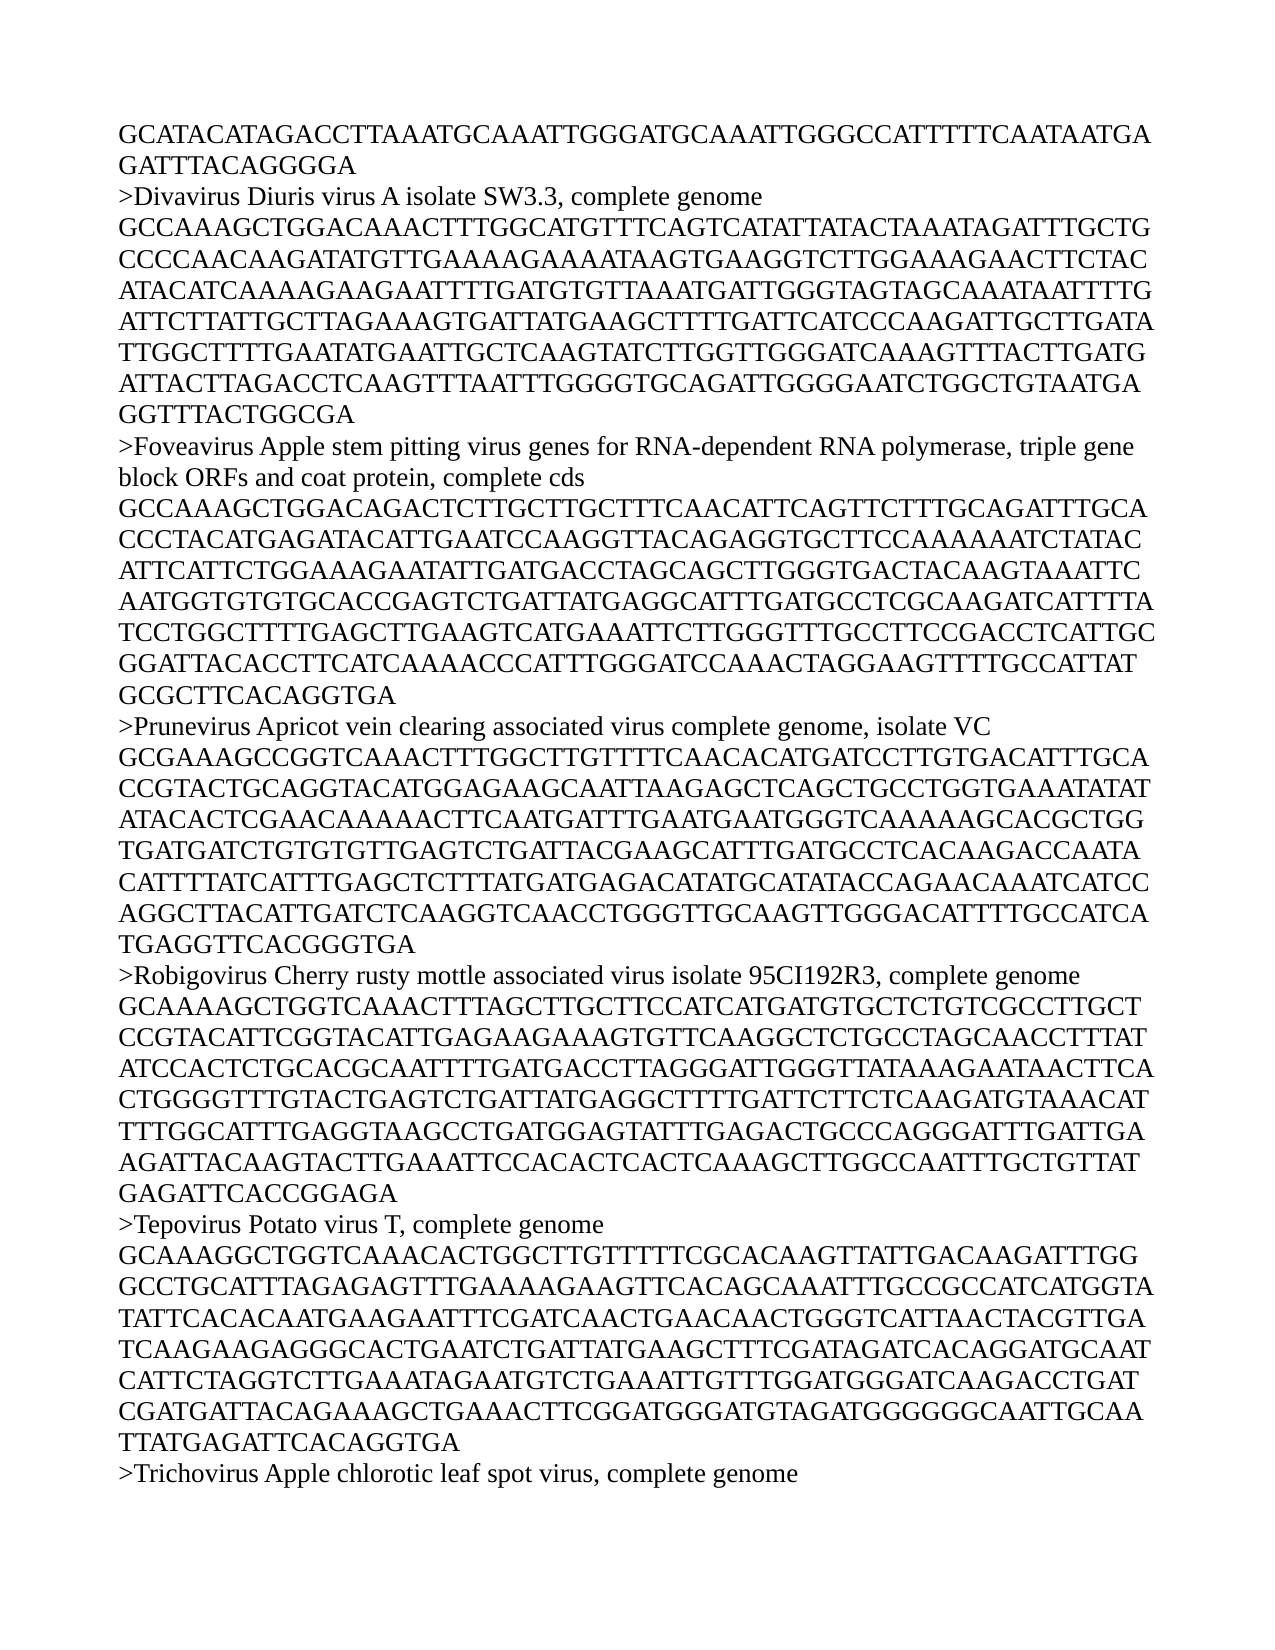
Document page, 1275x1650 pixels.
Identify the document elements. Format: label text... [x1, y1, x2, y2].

text >Trichovirus Apple chlorotic leaf spot virus, complete genome [118, 1457, 1157, 1488]
text >Prunevirus Apricot vein clearing associated virus complete genome, isolate VC [118, 710, 1157, 741]
text >Robigovirus Cherry rusty mottle associated virus isolate 95CI192R3, complete genome [118, 959, 1157, 990]
text >Foveavirus Apple stem pitting virus genes for RNA-dependent RNA polymerase, triple gene block ORFs and coat protein, complete cds [118, 429, 1157, 492]
text GCAAAAGCTGGTCAAACTTTAGCTTGCTTCCATCATGATGTGCTCTGTCGCCTTGCTCCGTACATTCGGTACATTGAGAAGAAAGTGTTCAAGGCTCTGCCTAGCAACCTTTATATCCACTCTGCACGCAATTTTGATGACCTTAGGGATTGGGTTATAAAGAATAACTTCACTGGGGTTTGTACTGAGTCTGATTATGAGGCTTTTGATTCTTCTCAAGATGTAAACATTTTGGCATTTGAGGTAAGCCTGATGGAGTATTTGAGACTGCCCAGGGATTTGATTGAAGATTACAAGTACTTGAAATTCCACACTCACTCAAAGCTTGGCCAATTTGCTGTTATGAGATTCACCGGAGA [118, 990, 1157, 1208]
text >Tepovirus Potato virus T, complete genome [118, 1208, 1157, 1239]
text GCCAAAGCTGGACAGACTCTTGCTTGCTTTCAACATTCAGTTCTTTGCAGATTTGCACCCTACATGAGATACATTGAATCCAAGGTTACAGAGGTGCTTCCAAAAAATCTATACATTCATTCTGGAAAGAATATTGATGACCTAGCAGCTTGGGTGACTACAAGTAAATTCAATGGTGTGTGCACCGAGTCTGATTATGAGGCATTTGATGCCTCGCAAGATCATTTTATCCTGGCTTTTGAGCTTGAAGTCATGAAATTCTTGGGTTTGCCTTCCGACCTCATTGCGGATTACACCTTCATCAAAACCCATTTGGGATCCAAACTAGGAAGTTTTGCCATTATGCGCTTCACAGGTGA [118, 492, 1157, 710]
text GCATACATAGACCTTAAATGCAAATTGGGATGCAAATTGGGCCATTTTTCAATAATGAGATTTACAGGGGA [118, 118, 1157, 180]
text GCGAAAGCCGGTCAAACTTTGGCTTGTTTTCAACACATGATCCTTGTGACATTTGCACCGTACTGCAGGTACATGGAGAAGCAATTAAGAGCTCAGCTGCCTGGTGAAATATATATACACTCGAACAAAAACTTCAATGATTTGAATGAATGGGTCAAAAAGCACGCTGGTGATGATCTGTGTGTTGAGTCTGATTACGAAGCATTTGATGCCTCACAAGACCAATACATTTTATCATTTGAGCTCTTTATGATGAGACATATGCATATACCAGAACAAATCATCCAGGCTTACATTGATCTCAAGGTCAACCTGGGTTGCAAGTTGGGACATTTTGCCATCATGAGGTTCACGGGTGA [118, 741, 1157, 959]
text GCAAAGGCTGGTCAAACACTGGCTTGTTTTTCGCACAAGTTATTGACAAGATTTGGGCCTGCATTTAGAGAGTTTGAAAAGAAGTTCACAGCAAATTTGCCGCCATCATGGTATATTCACACAATGAAGAATTTCGATCAACTGAACAACTGGGTCATTAACTACGTTGATCAAGAAGAGGGCACTGAATCTGATTATGAAGCTTTCGATAGATCACAGGATGCAATCATTCTAGGTCTTGAAATAGAATGTCTGAAATTGTTTGGATGGGATCAAGACCTGATCGATGATTACAGAAAGCTGAAACTTCGGATGGGATGTAGATGGGGGGCAATTGCAATTATGAGATTCACAGGTGA [118, 1239, 1157, 1457]
text GCCAAAGCTGGACAAACTTTGGCATGTTTCAGTCATATTATACTAAATAGATTTGCTGCCCCAACAAGATATGTTGAAAAGAAAATAAGTGAAGGTCTTGGAAAGAACTTCTACATACATCAAAAGAAGAATTTTGATGTGTTAAATGATTGGGTAGTAGCAAATAATTTTGATTCTTATTGCTTAGAAAGTGATTATGAAGCTTTTGATTCATCCCAAGATTGCTTGATATTGGCTTTTGAATATGAATTGCTCAAGTATCTTGGTTGGGATCAAAGTTTACTTGATGATTACTTAGACCTCAAGTTTAATTTGGGGTGCAGATTGGGGAATCTGGCTGTAATGAGGTTTACTGGCGA [118, 212, 1157, 429]
text >Divavirus Diuris virus A isolate SW3.3, complete genome [118, 180, 1157, 212]
